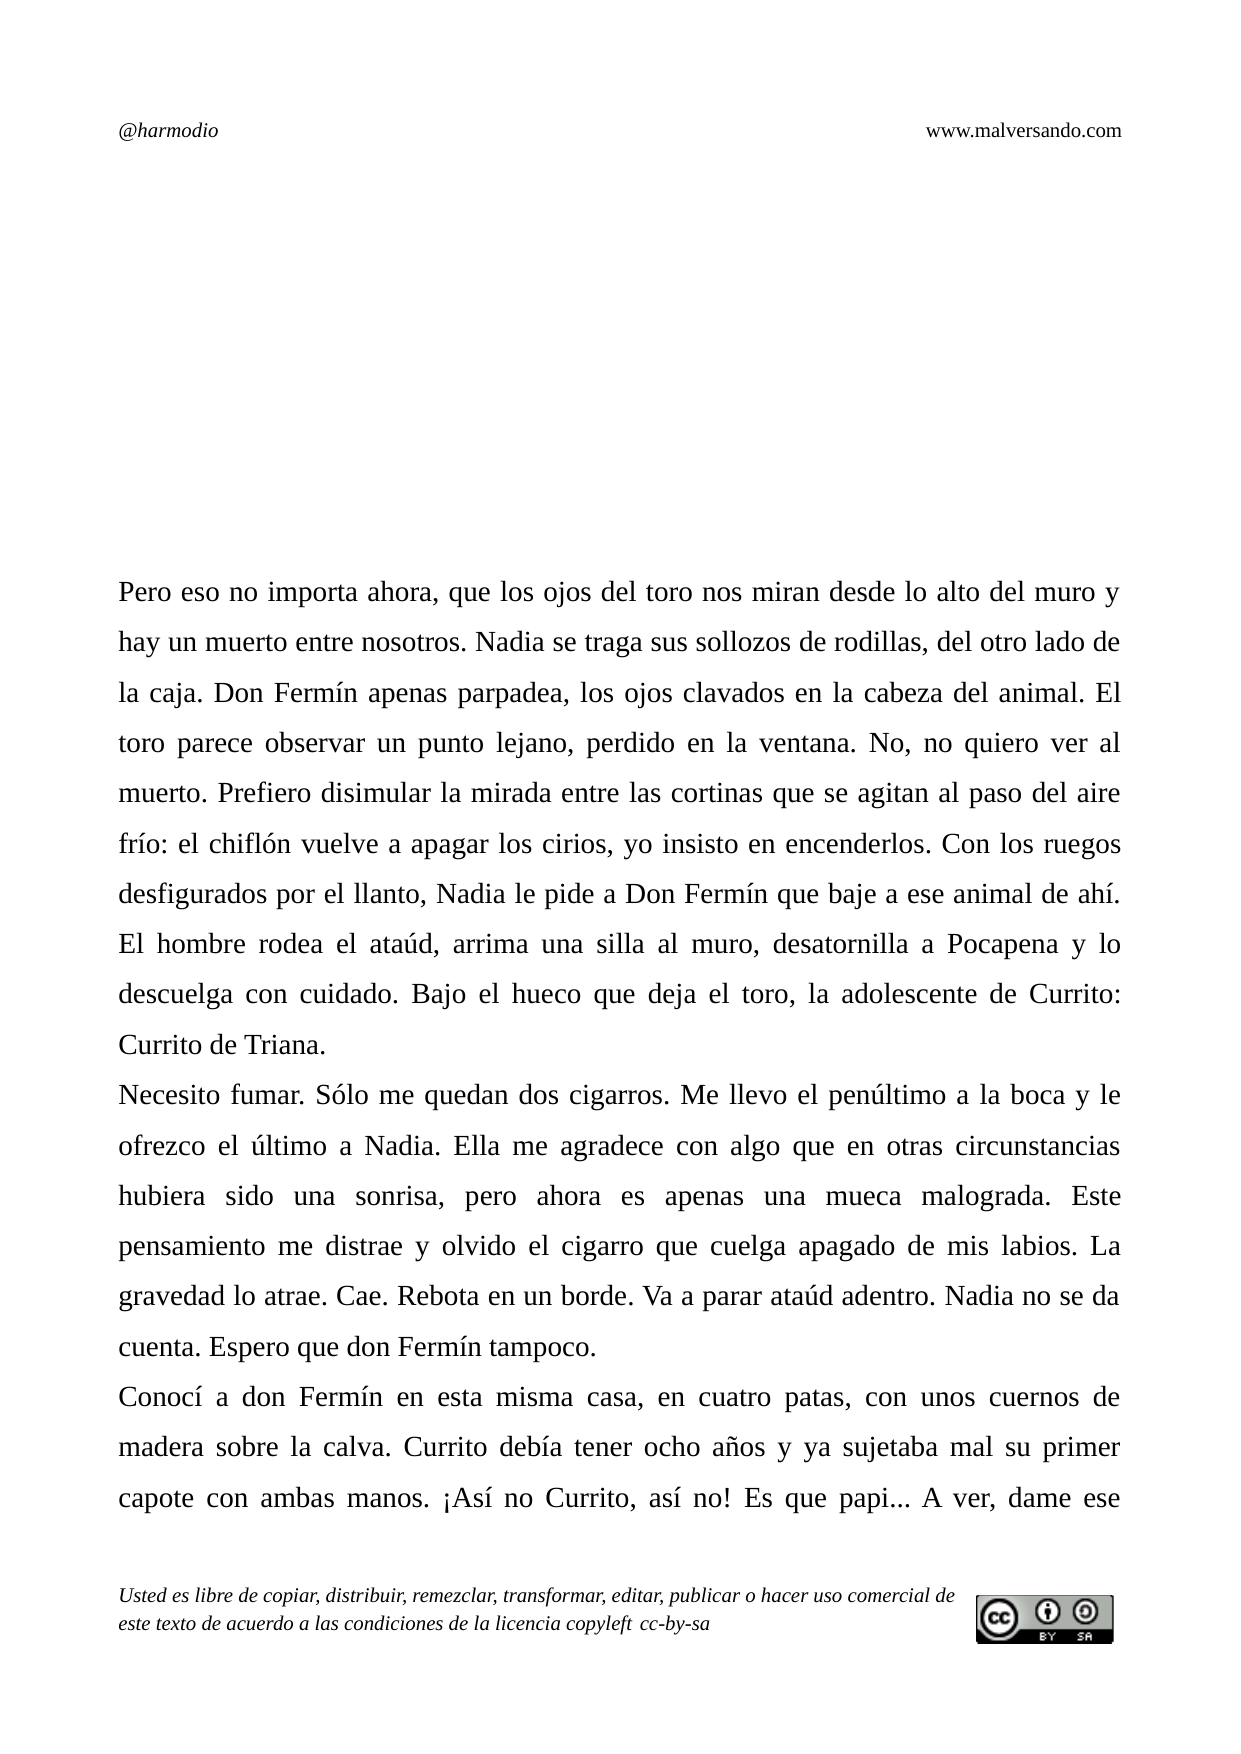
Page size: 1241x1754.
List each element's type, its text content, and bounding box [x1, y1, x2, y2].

text Pero eso no importa ahora, que los ojos del toro nos miran desde lo alto del muro y hay un muerto entre nosotros. Nadia se traga sus sollozos de rodillas, del otro lado de la caja. Don Fermín apenas parpadea, los ojos clavados en la cabeza del animal. El toro parece observar un punto lejano, perdido en la ventana. No, no quiero ver al muerto. Prefiero disimular la mirada entre las cortinas que se agitan al paso del aire frío: el chiflón vuelve a apagar los cirios, yo insisto en encenderlos. Con los ruegos desfigurados por el llanto, Nadia le pide a Don Fermín que baje a ese animal de ahí. El hombre rodea el ataúd, arrima una silla al muro, desatornilla a Pocapena y lo descuelga con cuidado. Bajo el hueco que deja el toro, la adolescente de Currito: Currito de Triana. [118, 574, 1122, 1061]
text Conocí a don Fermín en esta misma casa, en cuatro patas, con unos cuernos de madera sobre la calva. Currito debía tener ocho años y ya sujetaba mal su primer capote con ambas manos. ¡Así no Currito, así no! Es que papi... A ver, dame ese [118, 1379, 1122, 1513]
text Necesito fumar. Sólo me quedan dos cigarros. Me llevo el penúltimo a la boca y le ofrezco el último a Nadia. Ella me agradece con algo que en otras circunstancias hubiera sido una sonrisa, pero ahora es apenas una mueca malograda. Este pensamiento me distrae y olvido el cigarro que cuelga apagado de mis labios. La gravedad lo atrae. Cae. Rebota en un borde. Va a parar ataúd adentro. Nadia no se da cuenta. Espero que don Fermín tampoco. [118, 1077, 1122, 1362]
picture [976, 1595, 1114, 1644]
